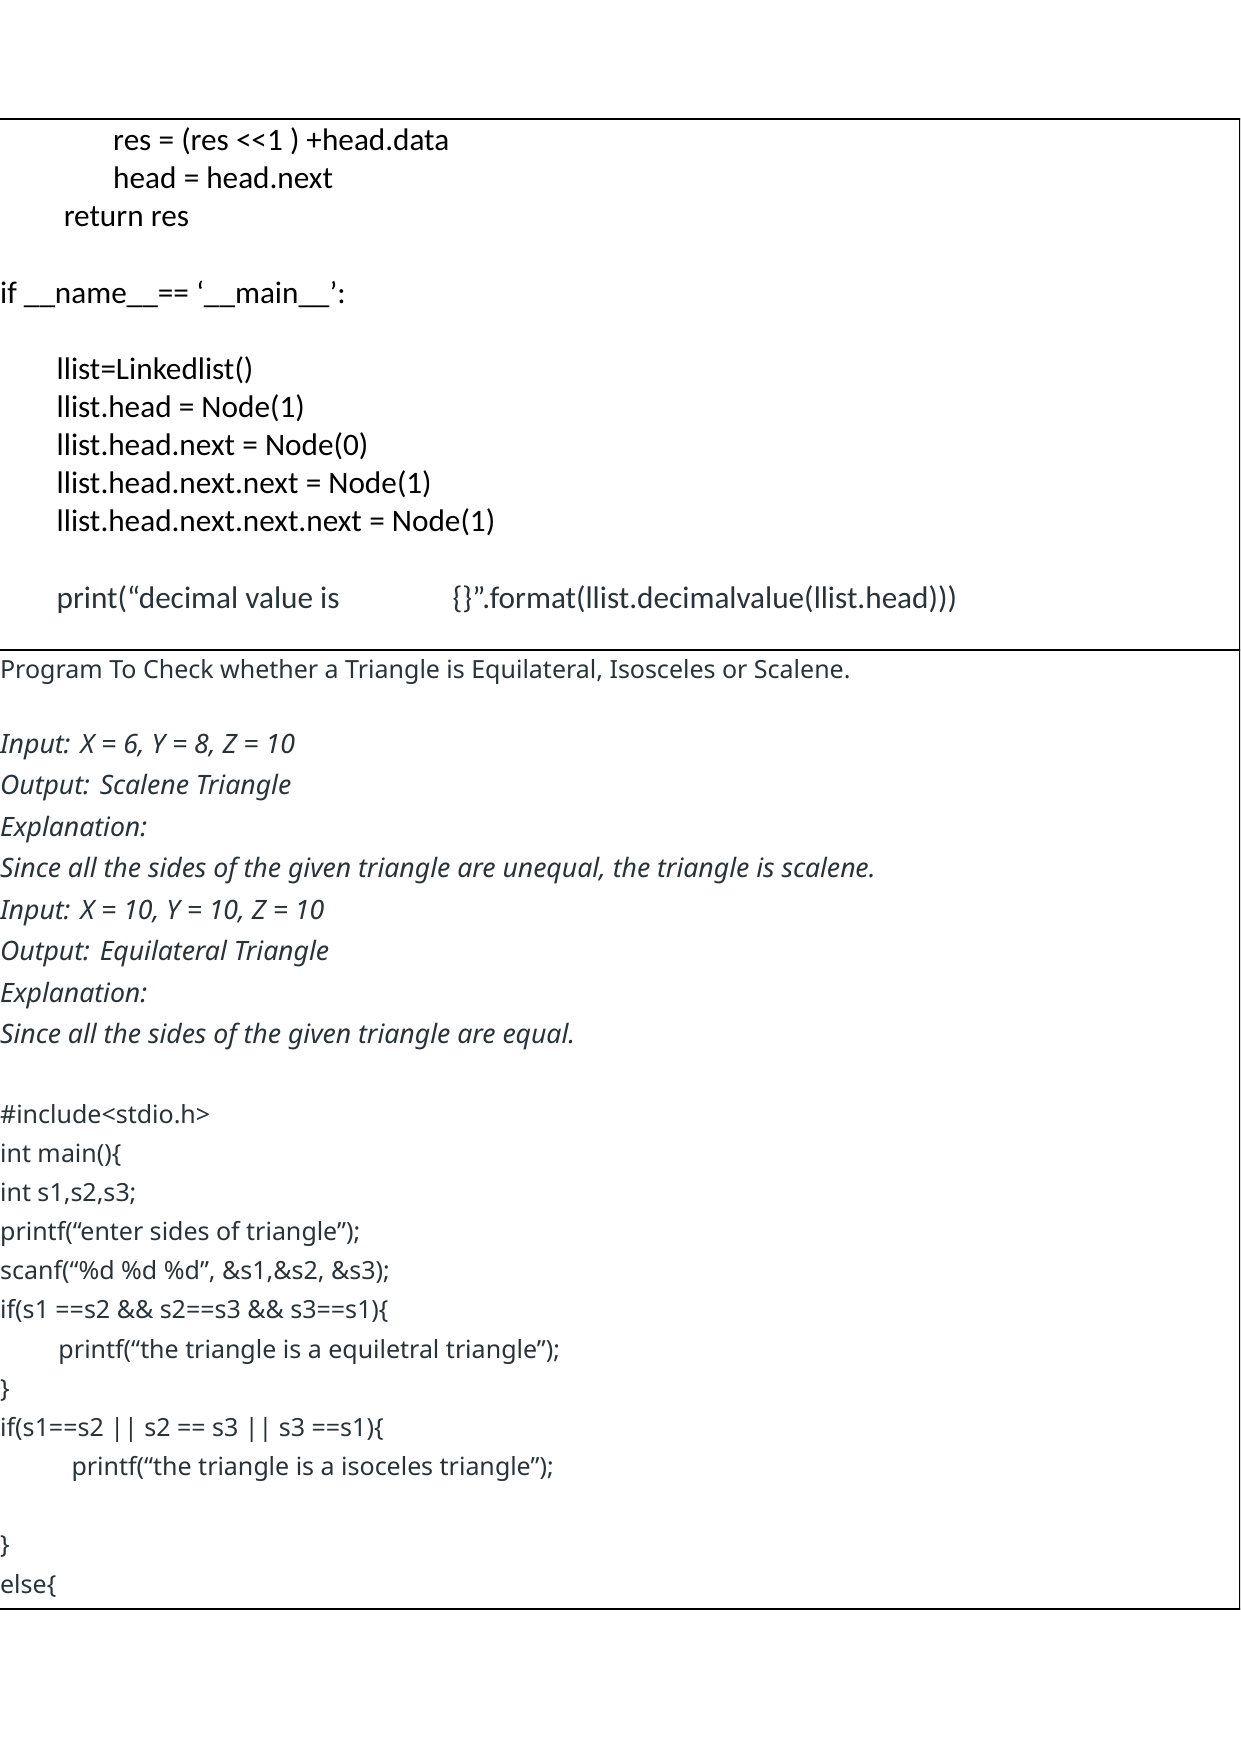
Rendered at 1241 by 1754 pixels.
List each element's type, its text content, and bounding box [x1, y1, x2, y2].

table_cell res = (res <<1 ) +head.data head = head.next return res if __name__== ‘__main__’: llist=Linkedlist() llist.head = Node(1) llist.head.next = Node(0) llist.head.next.next = Node(1) llist.head.next.next.next = Node(1) print(“decimal value is {}”.format(llist.decimalvalue(llist.head))) [0, 120, 1239, 649]
table_cell Program To Check whether a Triangle is Equilateral, Isosceles or Scalene. Input: X = 6, Y = 8, Z = 10 Output: Scalene Triangle Explanation: Since all the sides of the given triangle are unequal, the triangle is scalene. Input: X = 10, Y = 10, Z = 10 Output: Equilateral Triangle Explanation: Since all the sides of the given triangle are equal. #include<stdio.h> int main(){ int s1,s2,s3; printf(“enter sides of triangle”); scanf(“%d %d %d”, &s1,&s2, &s3); if(s1 ==s2 && s2==s3 && s3==s1){ printf(“the triangle is a equiletral triangle”); } if(s1==s2 || s2 == s3 || s3 ==s1){ printf(“the triangle is a isoceles triangle”); } else{ [0, 651, 1239, 1607]
